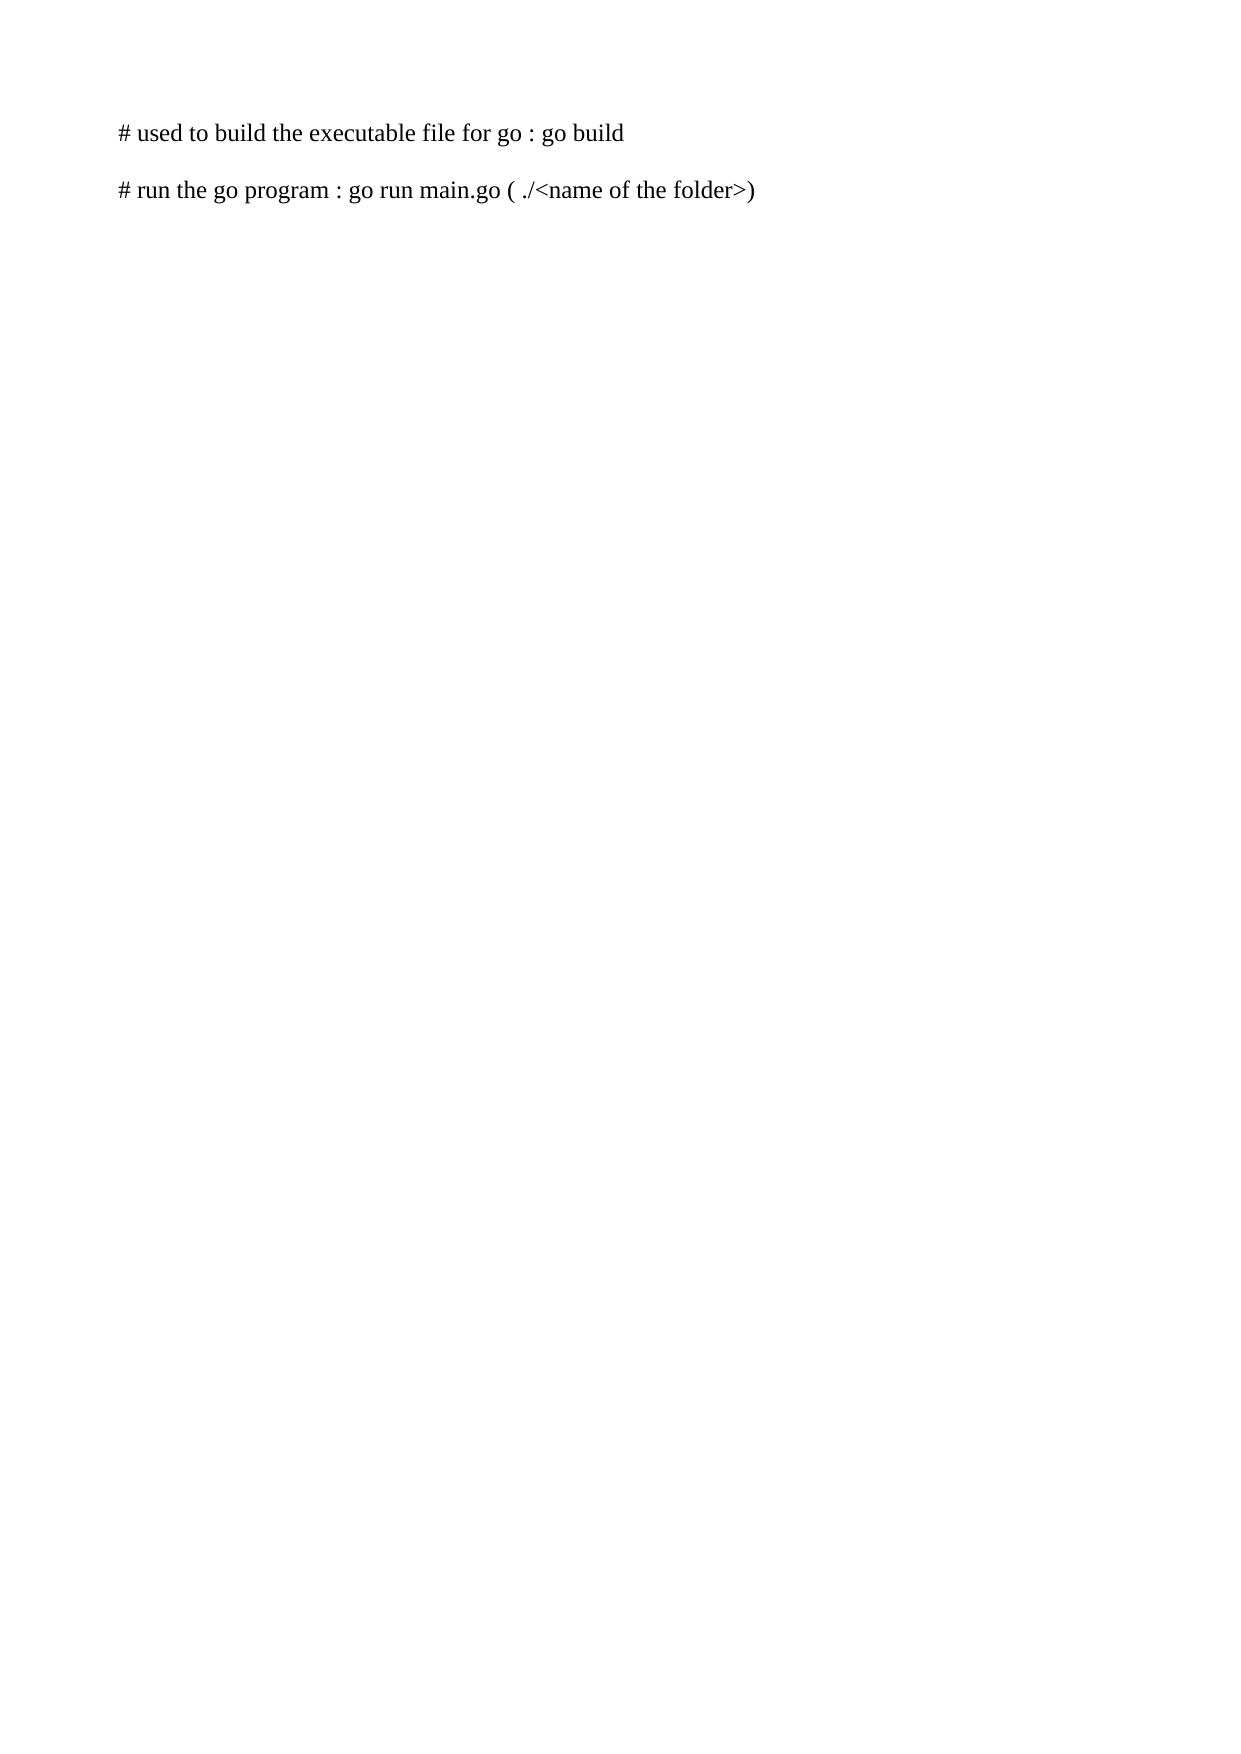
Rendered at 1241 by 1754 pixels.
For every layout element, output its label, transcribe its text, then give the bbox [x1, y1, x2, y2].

text # run the go program : go run main.go ( ./<name of the folder>) [118, 176, 1122, 204]
text # used to build the executable file for go : go build [118, 118, 1122, 147]
